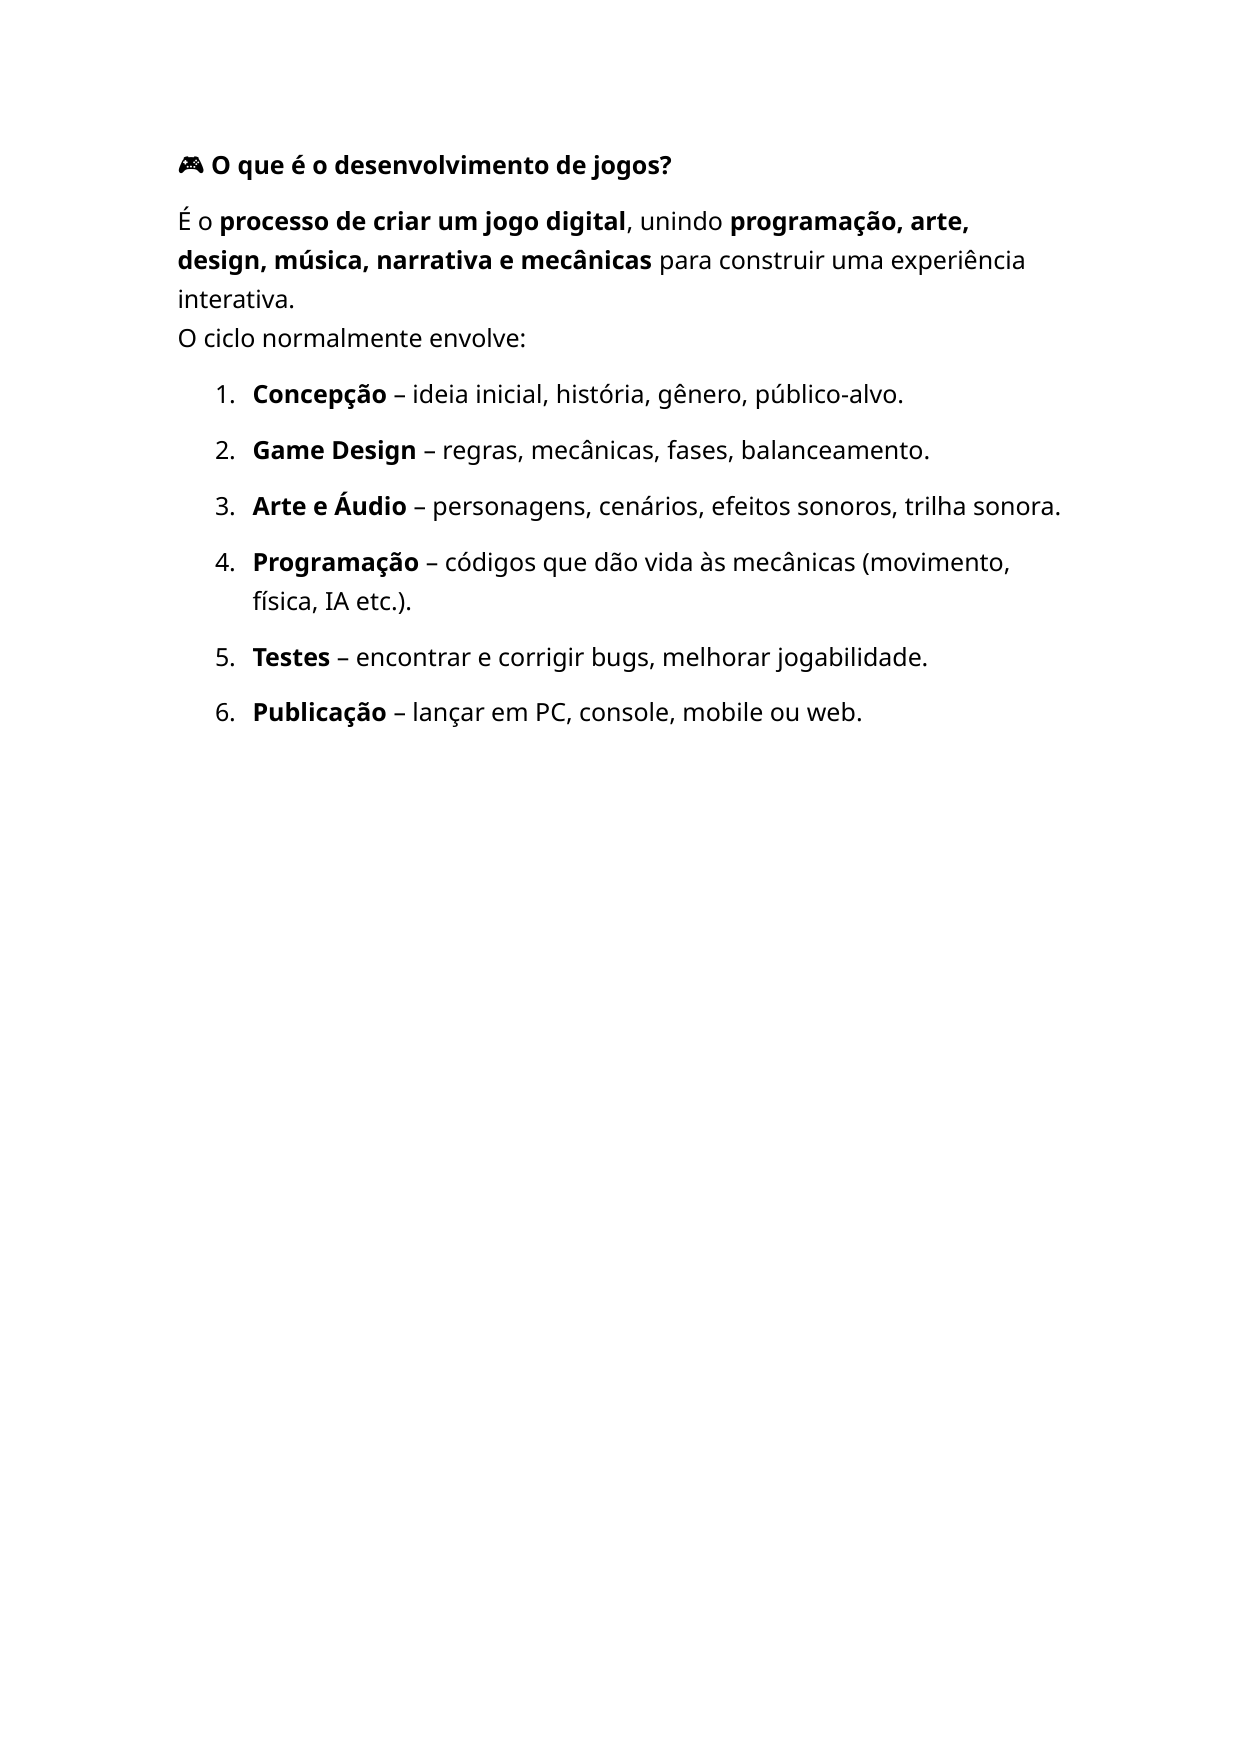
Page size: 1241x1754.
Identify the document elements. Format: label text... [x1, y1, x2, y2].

list Publicação – lançar em PC, console, mobile ou web. [215, 695, 1063, 729]
text 🎮 O que é o desenvolvimento de jogos? [177, 148, 1063, 182]
list Concepção – ideia inicial, história, gênero, público-alvo. [215, 377, 1063, 411]
list Programação – códigos que dão vida às mecânicas (movimento, física, IA etc.). [215, 544, 1063, 617]
text É o processo de criar um jogo digital, unindo programação, arte, design, música, narrativa e mecânicas para construir uma experiência interativa. O ciclo normalmente envolve: [177, 203, 1063, 355]
list Arte e Áudio – personagens, cenários, efeitos sonoros, trilha sonora. [215, 488, 1063, 522]
list Game Design – regras, mecânicas, fases, balanceamento. [215, 433, 1063, 467]
list Testes – encontrar e corrigir bugs, melhorar jogabilidade. [215, 639, 1063, 673]
